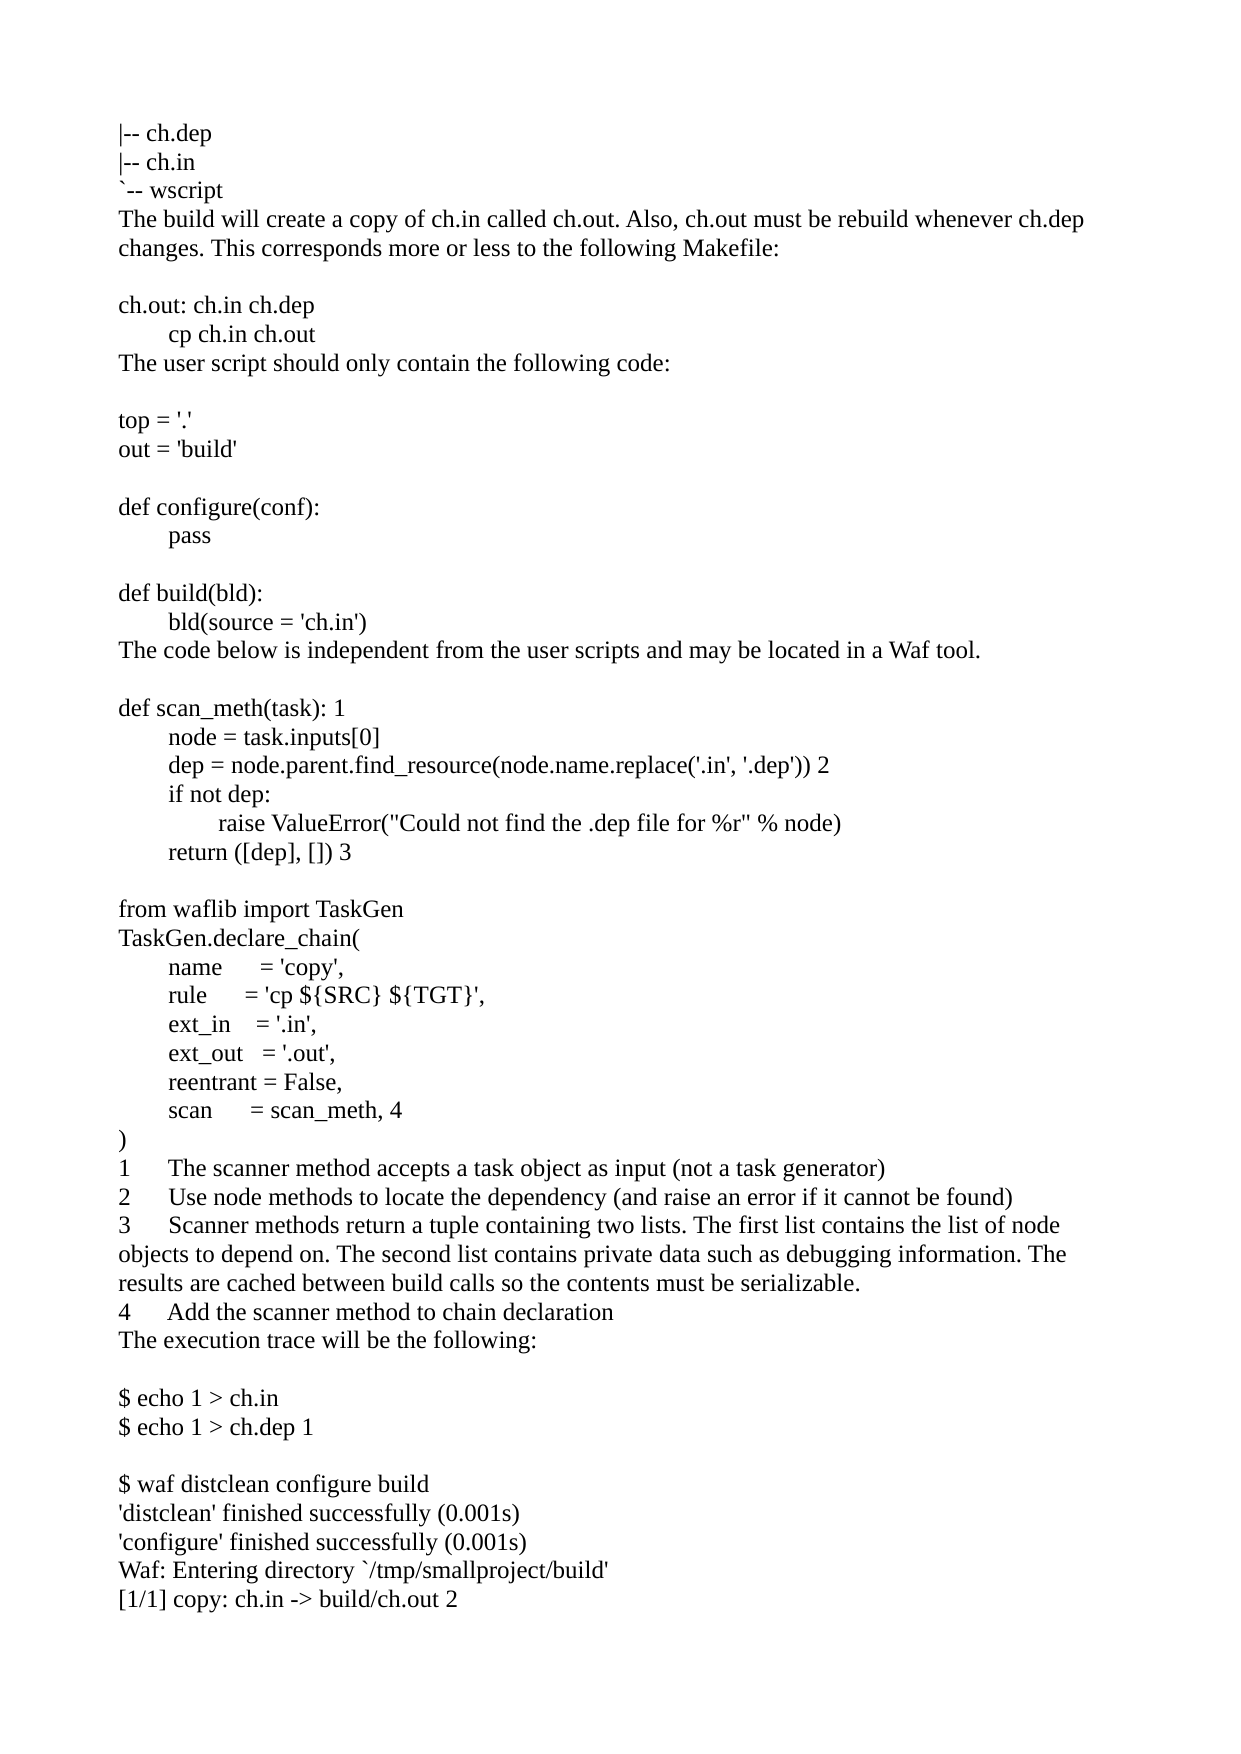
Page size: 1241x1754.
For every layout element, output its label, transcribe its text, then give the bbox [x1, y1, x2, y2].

text rule = 'cp ${SRC} ${TGT}', [118, 981, 1122, 1009]
text dep = node.parent.find_resource(node.name.replace('.in', '.dep')) 2 [118, 751, 1122, 779]
text cp ch.in ch.out [118, 319, 1122, 348]
text The build will create a copy of ch.in called ch.out. Also, ch.out must be rebuild whenever ch.dep changes. This corresponds more or less to the following Makefile: [118, 204, 1122, 262]
text def configure(conf): [118, 492, 1122, 521]
text return ([dep], []) 3 [118, 837, 1122, 866]
text TaskGen.declare_chain( [118, 923, 1122, 952]
text top = '.' [118, 406, 1122, 434]
text scan = scan_meth, 4 [118, 1096, 1122, 1124]
text The execution trace will be the following: [118, 1326, 1122, 1354]
text ) [118, 1124, 1122, 1153]
text `-- wscript [118, 176, 1122, 204]
text [1/1] copy: ch.in -> build/ch.out 2 [118, 1584, 1122, 1613]
text 4 Add the scanner method to chain declaration [118, 1297, 1122, 1326]
text 1 The scanner method accepts a task object as input (not a task generator) [118, 1153, 1122, 1182]
text bld(source = 'ch.in') [118, 607, 1122, 636]
text $ echo 1 > ch.dep 1 [118, 1412, 1122, 1441]
text The code below is independent from the user scripts and may be located in a Waf tool. [118, 636, 1122, 664]
text The user script should only contain the following code: [118, 348, 1122, 377]
text ext_in = '.in', [118, 1009, 1122, 1038]
text |-- ch.in [118, 147, 1122, 176]
text Waf: Entering directory `/tmp/smallproject/build' [118, 1556, 1122, 1584]
text 'distclean' finished successfully (0.001s) [118, 1498, 1122, 1527]
text ch.out: ch.in ch.dep [118, 291, 1122, 319]
text name = 'copy', [118, 952, 1122, 981]
text 2 Use node methods to locate the dependency (and raise an error if it cannot be found) [118, 1182, 1122, 1211]
text node = task.inputs[0] [118, 722, 1122, 751]
text ext_out = '.out', [118, 1038, 1122, 1067]
text $ echo 1 > ch.in [118, 1383, 1122, 1412]
text 3 Scanner methods return a tuple containing two lists. The first list contains the list of node objects to depend on. The second list contains private data such as debugging information. The results are cached between build calls so the contents must be serializable. [118, 1211, 1122, 1297]
text from waflib import TaskGen [118, 894, 1122, 923]
text reentrant = False, [118, 1067, 1122, 1096]
text raise ValueError("Could not find the .dep file for %r" % node) [118, 808, 1122, 837]
text def scan_meth(task): 1 [118, 693, 1122, 722]
text def build(bld): [118, 578, 1122, 607]
text if not dep: [118, 779, 1122, 808]
text $ waf distclean configure build [118, 1469, 1122, 1498]
text |-- ch.dep [118, 118, 1122, 147]
text pass [118, 521, 1122, 549]
text 'configure' finished successfully (0.001s) [118, 1527, 1122, 1556]
text out = 'build' [118, 434, 1122, 463]
